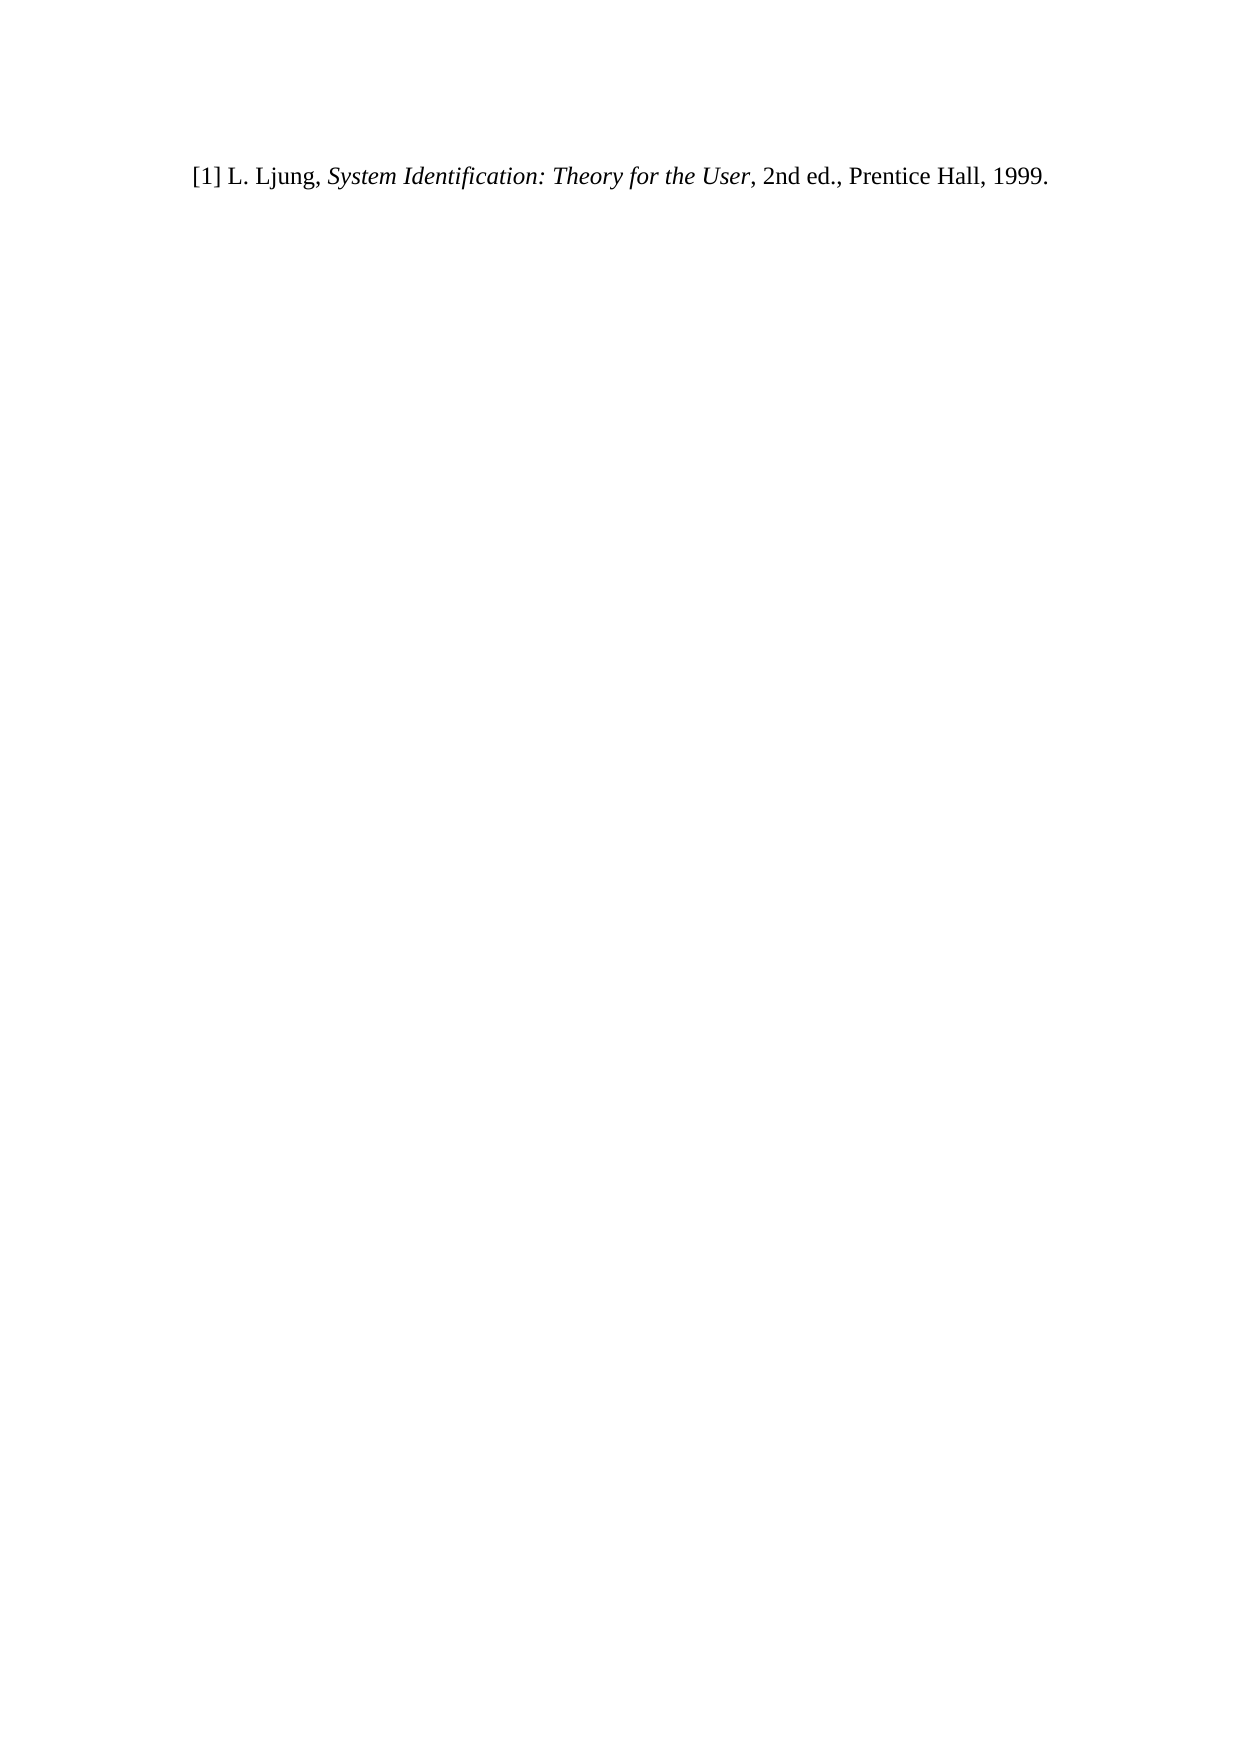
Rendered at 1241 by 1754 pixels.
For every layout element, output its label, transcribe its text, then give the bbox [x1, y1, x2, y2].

text [1] L. Ljung, System Identification: Theory for the User, 2nd ed., Prentice Hall, 1999. [118, 161, 1122, 190]
